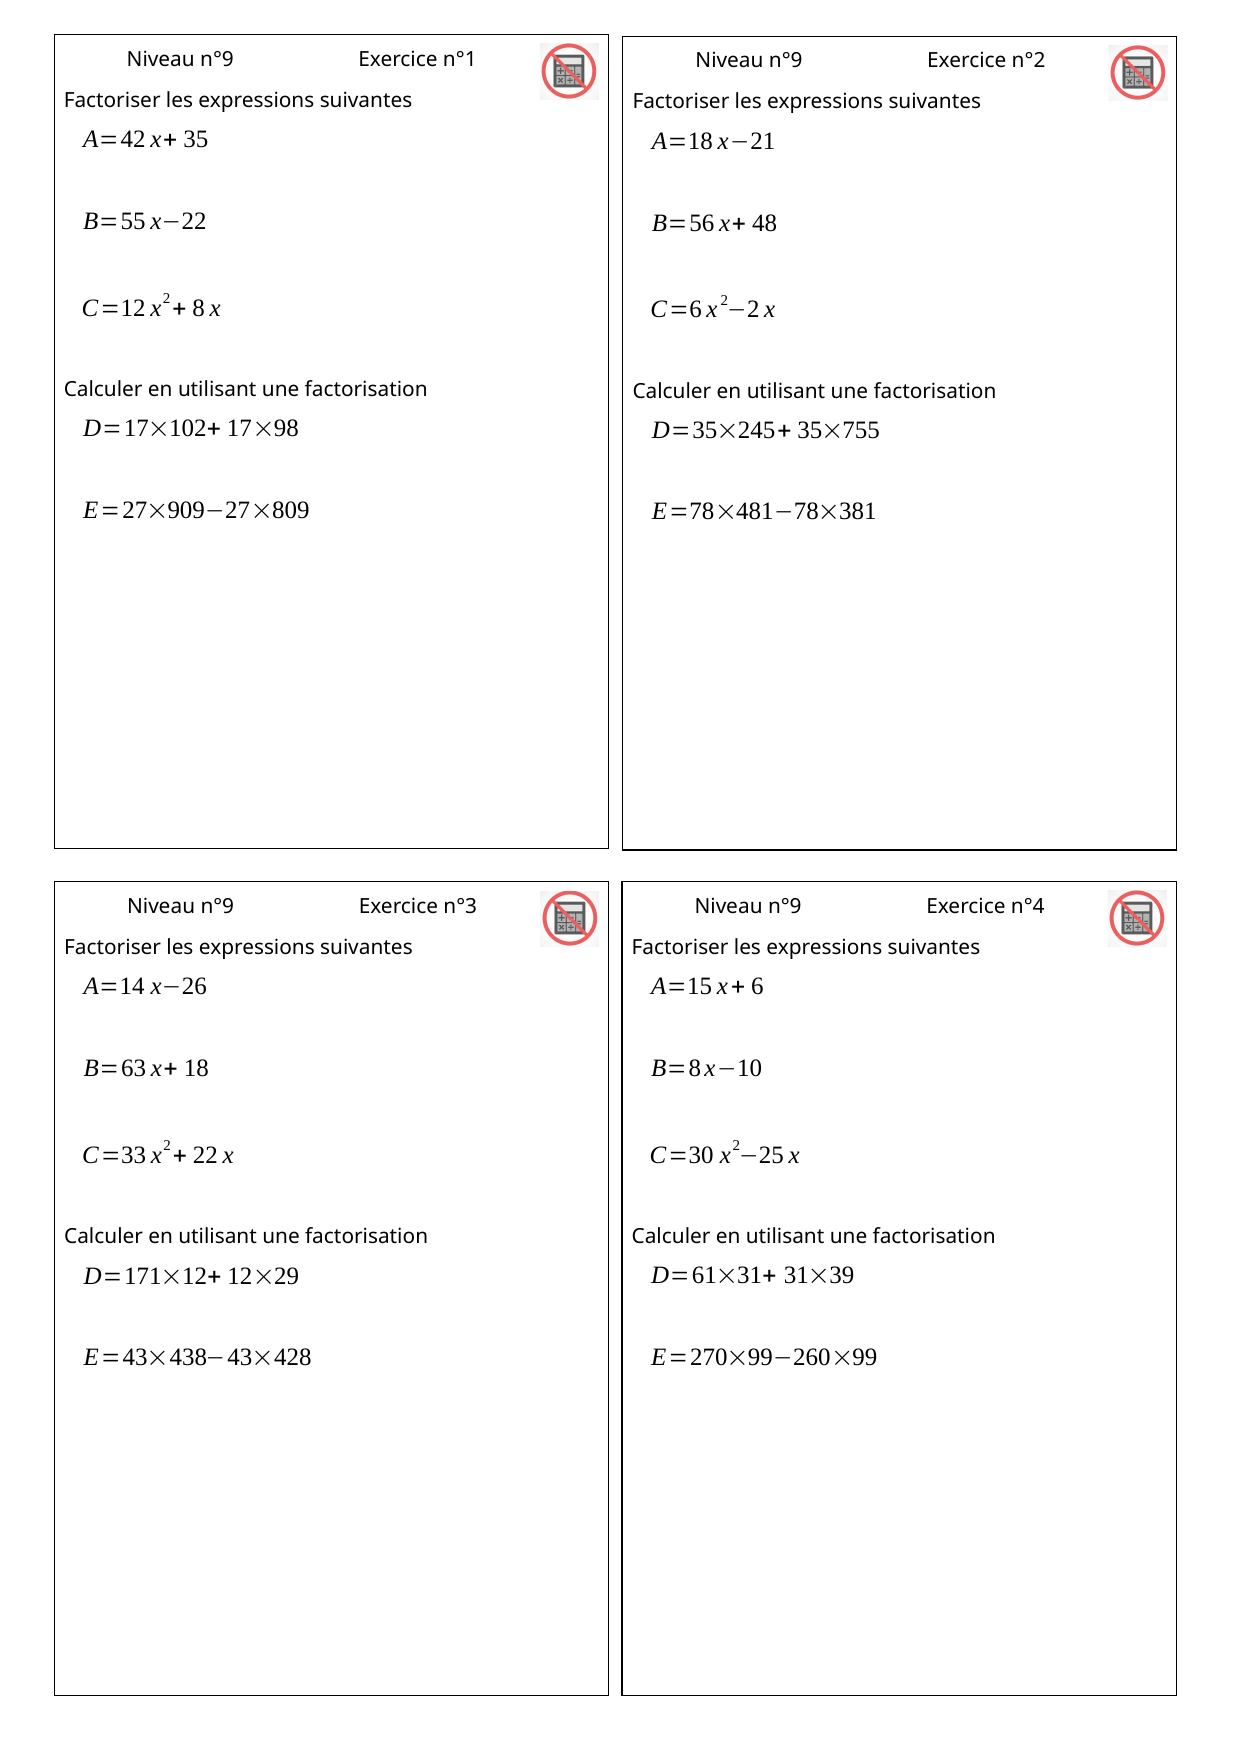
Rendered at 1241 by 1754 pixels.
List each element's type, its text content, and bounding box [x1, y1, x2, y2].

text Niveau n°9 Exercice n°3 [64, 891, 540, 919]
text Factoriser les expressions suivantes [55, 882, 608, 1695]
text Factoriser les expressions suivantes [631, 932, 1167, 960]
text Factoriser les expressions suivantes [64, 932, 599, 960]
text Niveau n°9 Exercice n°4 [631, 891, 1107, 919]
text Niveau n°9 Exercice n°1 [63, 44, 539, 72]
picture [539, 43, 599, 100]
text Factoriser les expressions suivantes [623, 882, 1176, 1695]
text Calculer en utilisant une factorisation [64, 1221, 599, 1250]
text Calculer en utilisant une factorisation [631, 1221, 1167, 1249]
text Factoriser les expressions suivantes [632, 86, 1167, 115]
text Factoriser les expressions suivantes [63, 85, 599, 113]
picture [540, 891, 600, 947]
picture [1108, 45, 1168, 101]
text Niveau n°9 Exercice n°2 [632, 46, 1108, 74]
text Calculer en utilisant une factorisation [63, 374, 599, 402]
text Calculer en utilisant une factorisation [632, 376, 1167, 404]
picture [1107, 890, 1167, 947]
